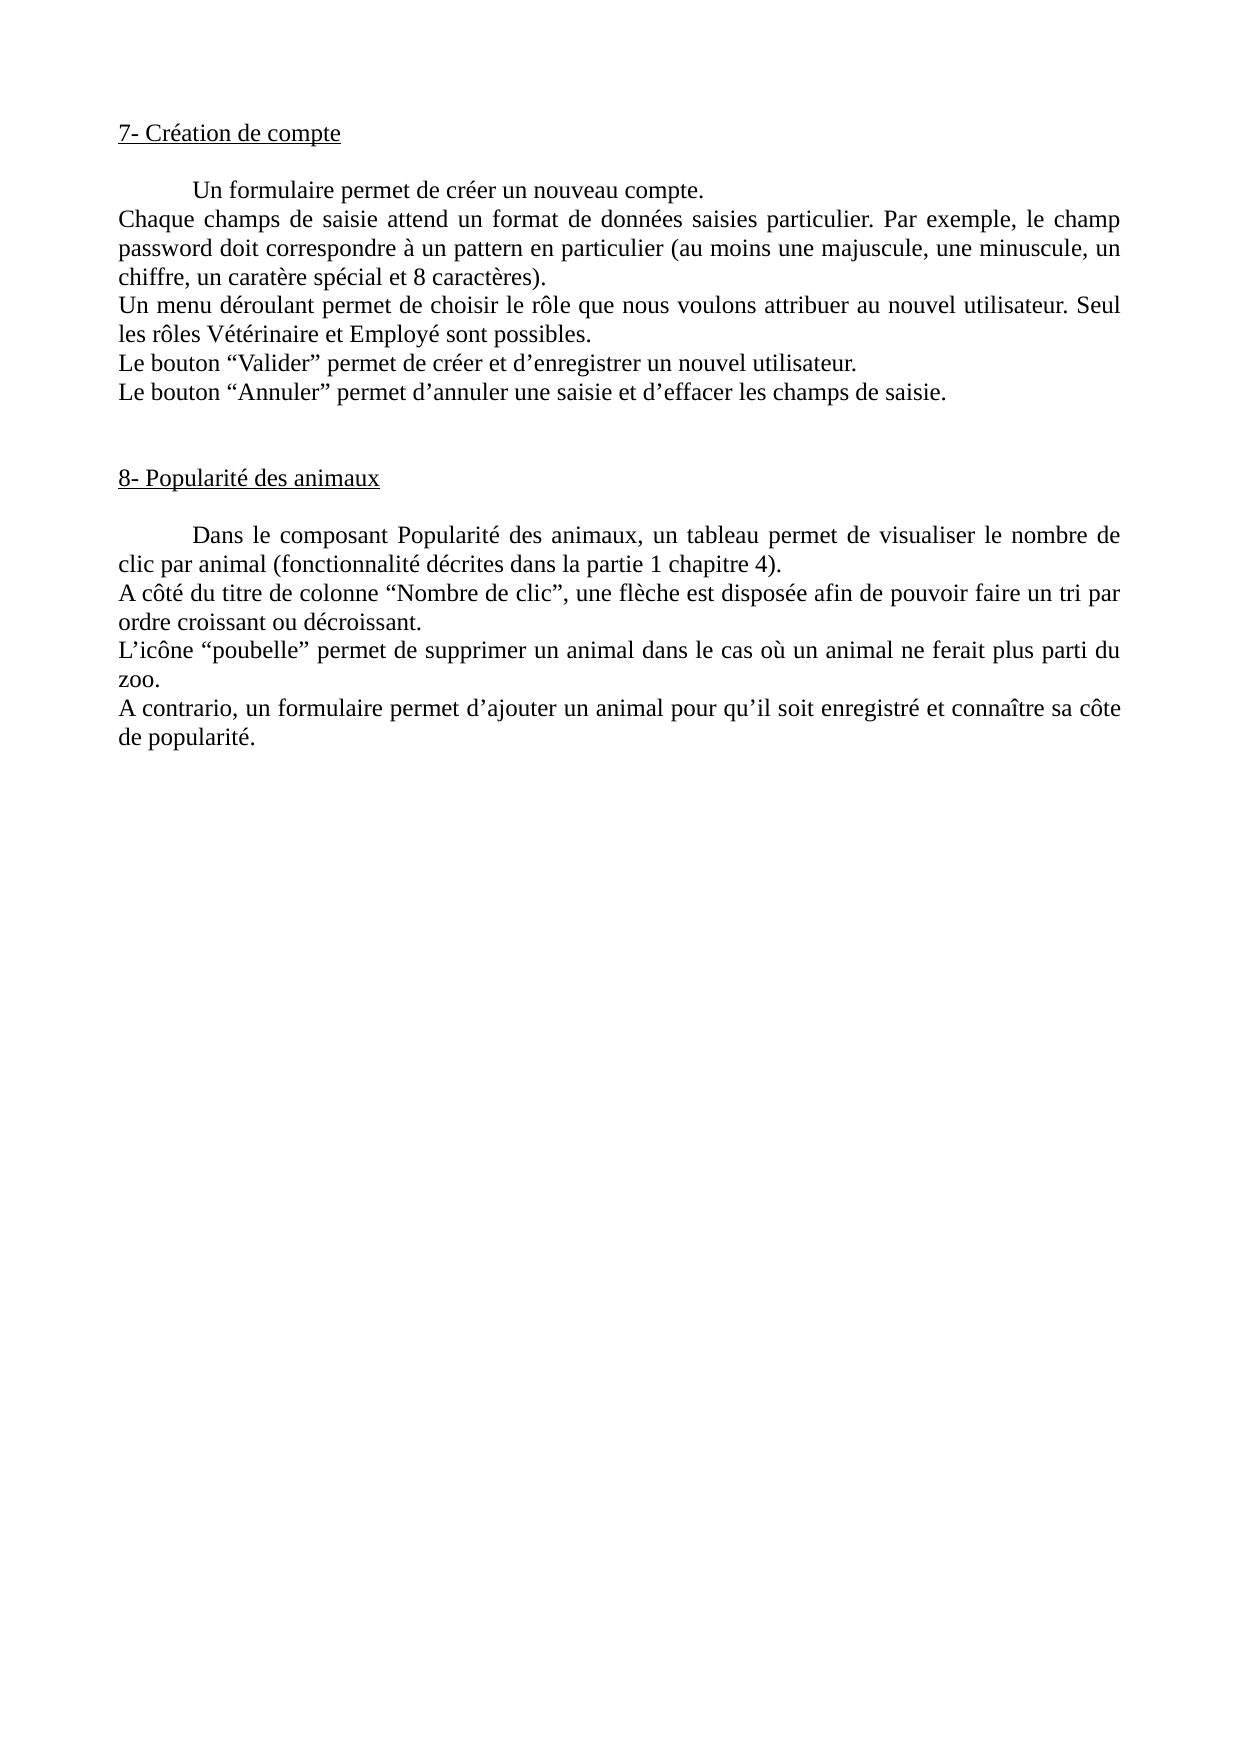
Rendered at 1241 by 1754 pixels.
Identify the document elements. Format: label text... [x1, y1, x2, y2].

text Dans le composant Popularité des animaux, un tableau permet de visualiser le nombre de clic par animal (fonctionnalité décrites dans la partie 1 chapitre 4). [118, 521, 1122, 578]
text Le bouton “Valider” permet de créer et d’enregistrer un nouvel utilisateur. [118, 348, 1122, 377]
text Chaque champs de saisie attend un format de données saisies particulier. Par exemple, le champ password doit correspondre à un pattern en particulier (au moins une majuscule, une minuscule, un chiffre, un caratère spécial et 8 caractères). [118, 204, 1122, 291]
text 8- Popularité des animaux [118, 463, 1122, 492]
text A contrario, un formulaire permet d’ajouter un animal pour qu’il soit enregistré et connaître sa côte de popularité. [118, 693, 1122, 751]
text Un formulaire permet de créer un nouveau compte. [118, 176, 1122, 204]
text Le bouton “Annuler” permet d’annuler une saisie et d’effacer les champs de saisie. [118, 377, 1122, 406]
text L’icône “poubelle” permet de supprimer un animal dans le cas où un animal ne ferait plus parti du zoo. [118, 636, 1122, 693]
text Un menu déroulant permet de choisir le rôle que nous voulons attribuer au nouvel utilisateur. Seul les rôles Vétérinaire et Employé sont possibles. [118, 291, 1122, 348]
text 7- Création de compte [118, 118, 1122, 147]
text A côté du titre de colonne “Nombre de clic”, une flèche est disposée afin de pouvoir faire un tri par ordre croissant ou décroissant. [118, 578, 1122, 636]
